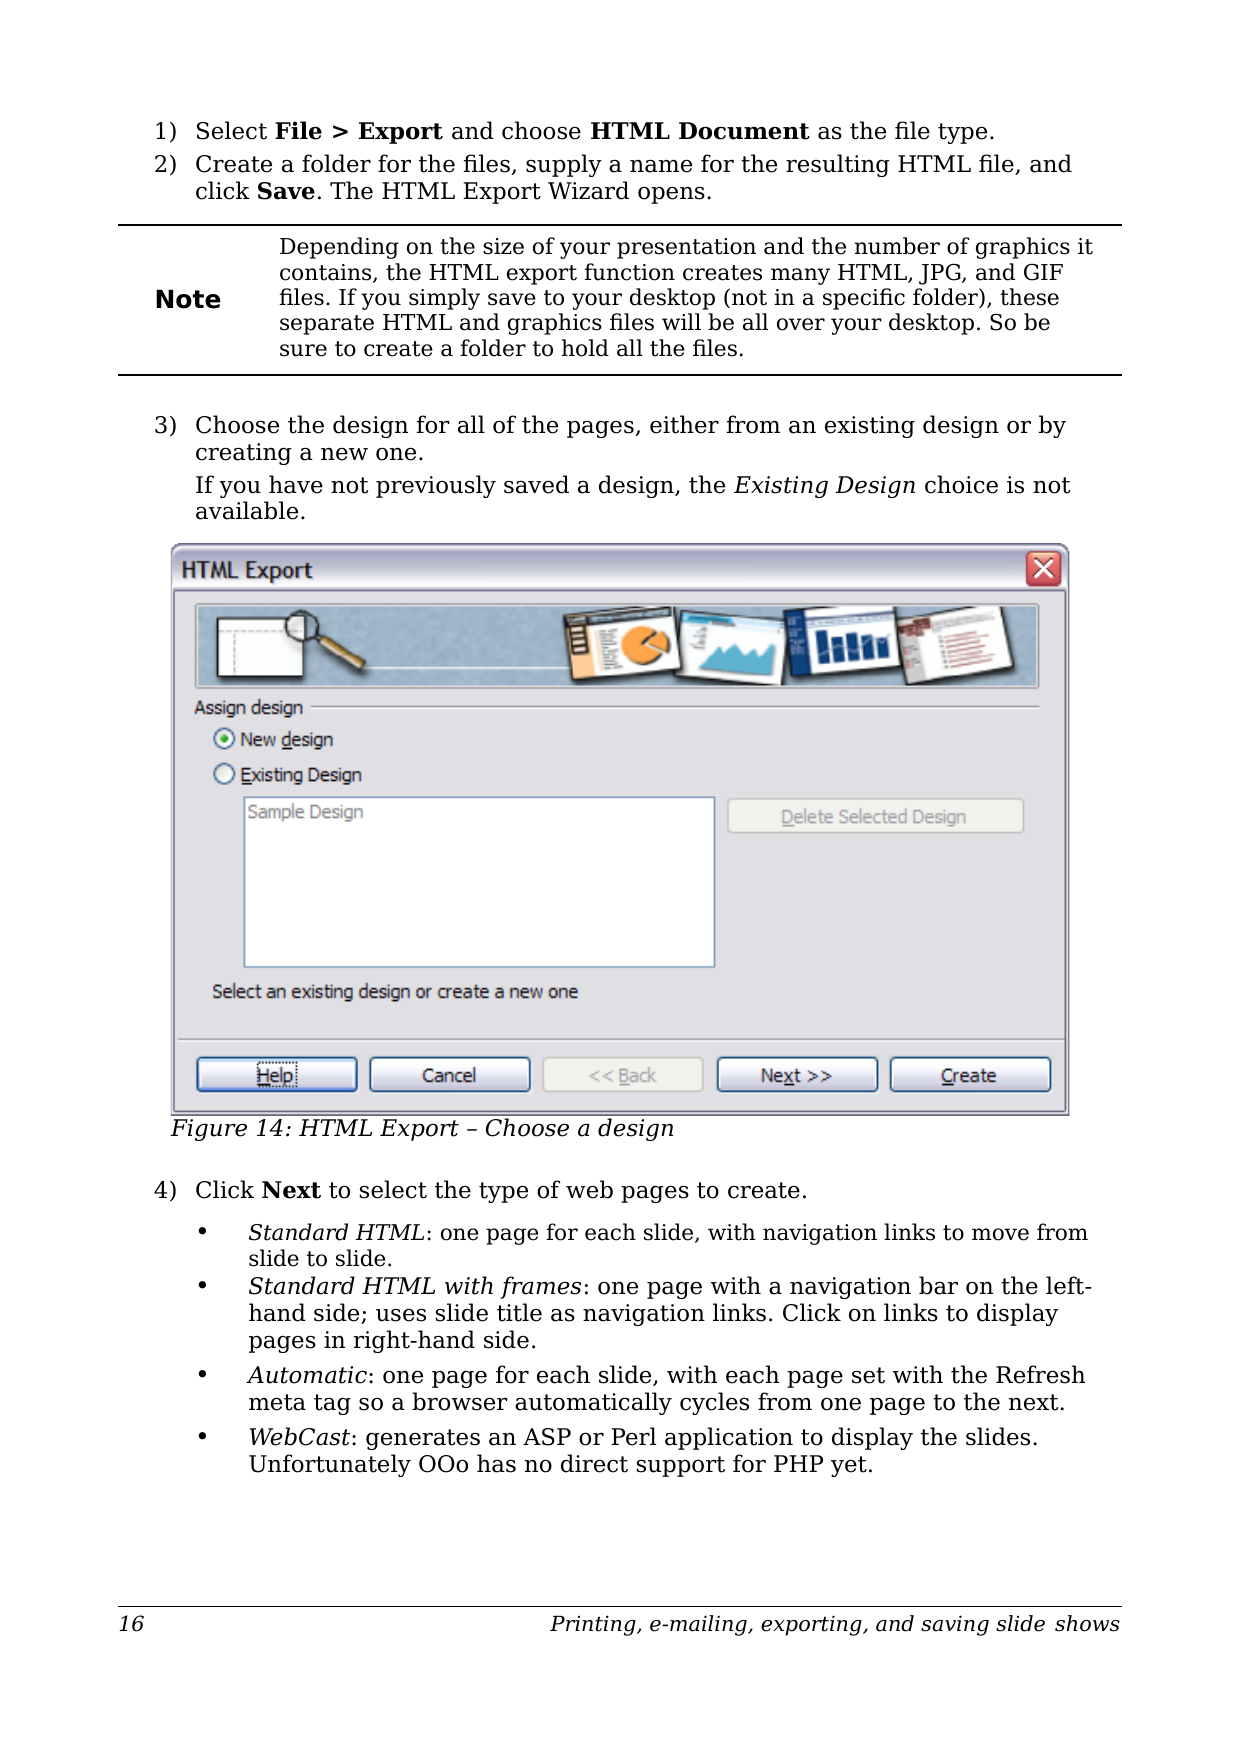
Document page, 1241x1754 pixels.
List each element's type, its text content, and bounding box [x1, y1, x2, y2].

list WebCast: generates an ASP or Perl application to display the slides. Unfortunately OOo has no direct support for PHP yet. [195, 1422, 1122, 1478]
list Create a folder for the files, supply a name for the resulting HTML file, and click Save. The HTML Export Wizard opens. [177, 151, 1122, 205]
picture [170, 543, 1070, 1116]
list Choose the design for all of the pages, either from an existing design or by creating a new one. [177, 412, 1122, 466]
text Figure 14: HTML Export – Choose a design [171, 1116, 1069, 1142]
table_header Depending on the size of your presentation and the number of graphics it contains, the HTML export function creates many HTML, JPG, and GIF files. If you simply save to your desktop (not in a specific folder), these separate HTML and graphics files will be all over your desktop. So be sure to create a folder to hold all the files. [258, 226, 1122, 374]
list Standard HTML: one page for each slide, with navigation links to move from slide to slide. [195, 1217, 1122, 1271]
list If you have not previously saved a design, the Existing Design choice is not available. [195, 472, 1122, 525]
list Automatic: one page for each slide, with each page set with the Refresh meta tag so a browser automatically cycles from one page to the next. [195, 1360, 1122, 1416]
list Click Next to select the type of web pages to create. [177, 1177, 1122, 1204]
list Select File > Export and choose HTML Document as the file type. [177, 118, 1122, 145]
table_header Note [118, 226, 257, 374]
list Standard HTML with frames: one page with a navigation bar on the left-hand side; uses slide title as navigation links. Click on links to display pages in right-hand side. [195, 1271, 1122, 1354]
